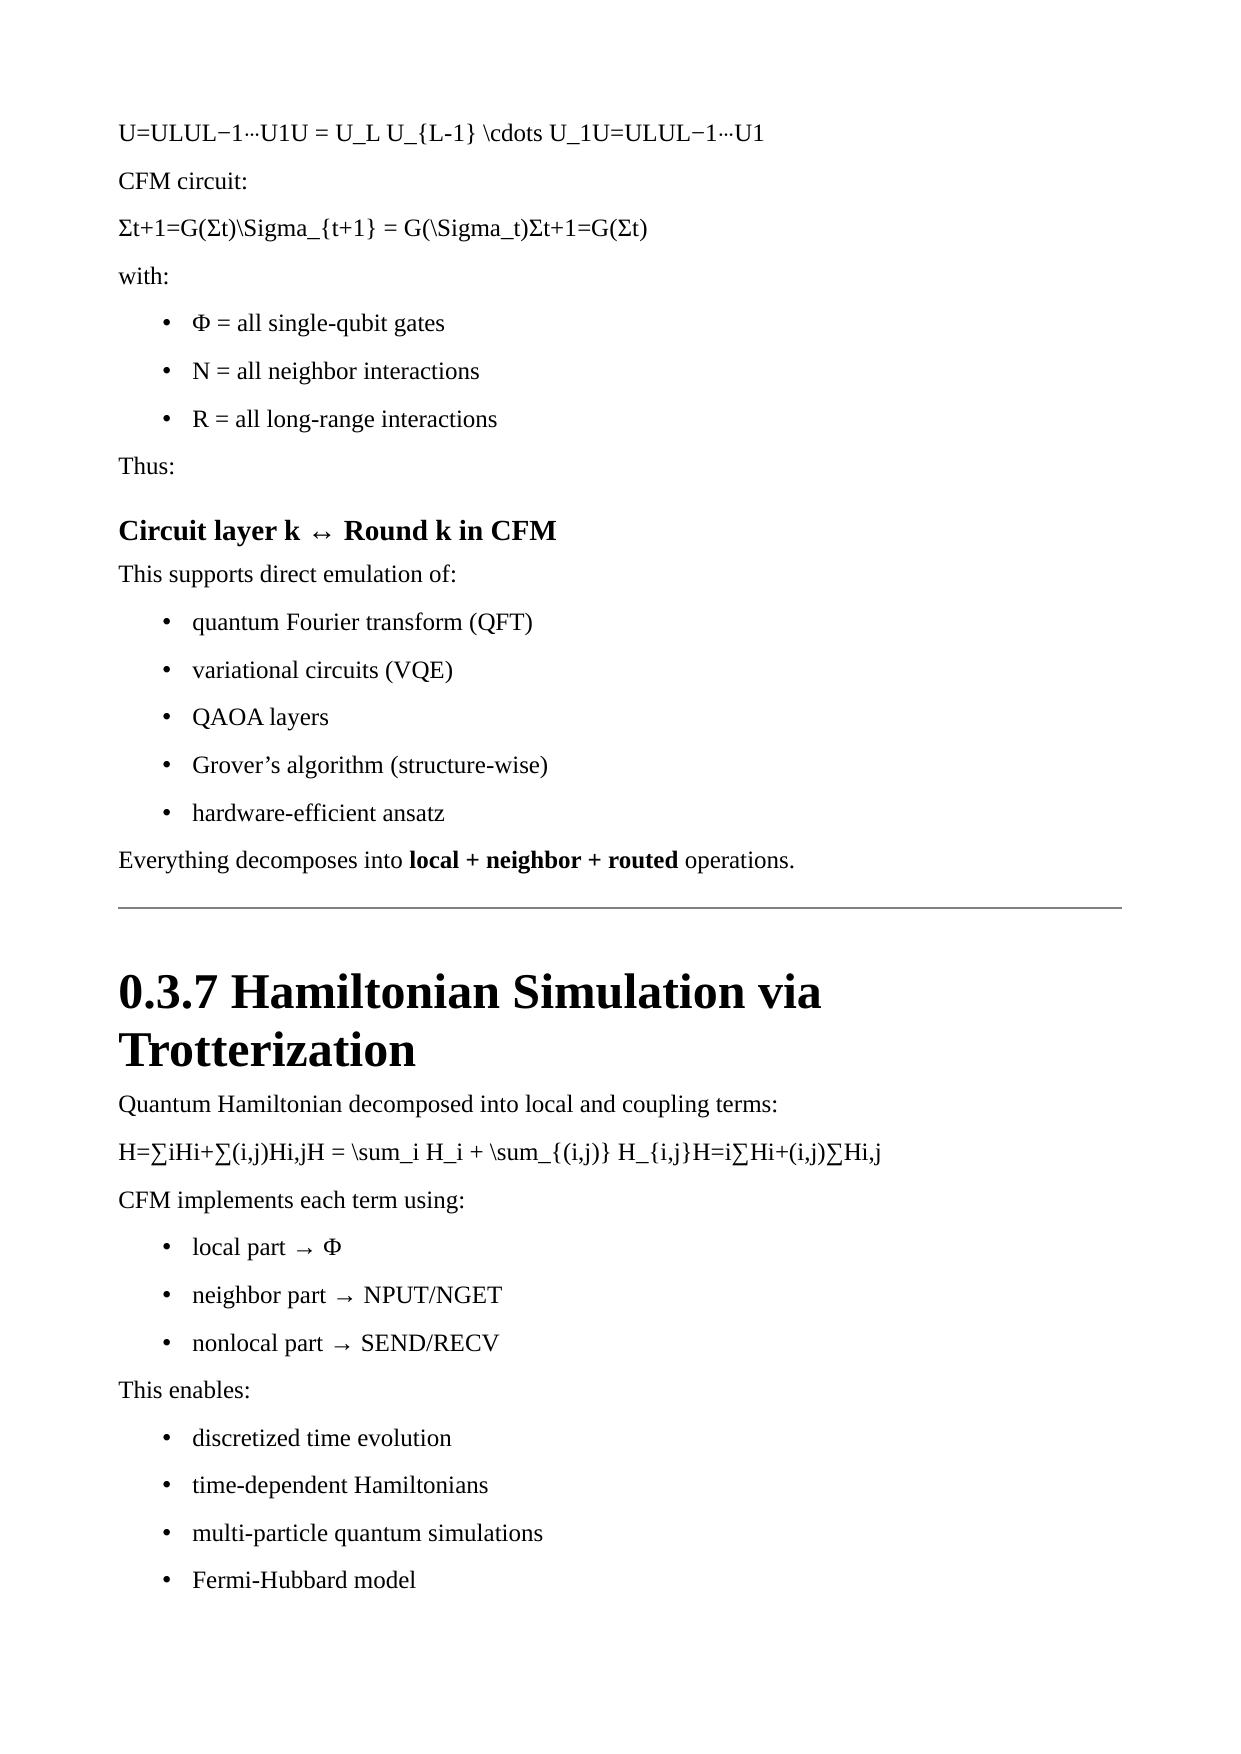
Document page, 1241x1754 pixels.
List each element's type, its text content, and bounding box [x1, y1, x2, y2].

list time-dependent Hamiltonians [162, 1470, 1122, 1499]
list Fermi-Hubbard model [162, 1566, 1122, 1594]
list multi-particle quantum simulations [162, 1518, 1122, 1547]
text This supports direct emulation of: [118, 559, 1122, 588]
text Thus: [118, 451, 1122, 480]
list R = all long-range interactions [162, 404, 1122, 432]
text H=∑iHi+∑(i,j)Hi,jH = \sum_i H_i + \sum_{(i,j)} H_{i,j}H=i∑​Hi​+(i,j)∑​Hi,j​ [118, 1137, 1122, 1166]
list Grover’s algorithm (structure-wise) [162, 750, 1122, 779]
text CFM circuit: [118, 166, 1122, 194]
list nonlocal part → SEND/RECV [162, 1328, 1122, 1356]
text U=ULUL−1⋯U1U = U_L U_{L-1} \cdots U_1U=UL​UL−1​⋯U1​ [118, 118, 1122, 147]
list N = all neighbor interactions [162, 356, 1122, 385]
text CFM implements each term using: [118, 1185, 1122, 1213]
list QAOA layers [162, 702, 1122, 731]
text Σt+1=G(Σt)\Sigma_{t+1} = G(\Sigma_t)Σt+1​=G(Σt​) [118, 213, 1122, 242]
list hardware-efficient ansatz [162, 798, 1122, 826]
list local part → Φ [162, 1232, 1122, 1261]
text Quantum Hamiltonian decomposed into local and coupling terms: [118, 1089, 1122, 1118]
text This enables: [118, 1375, 1122, 1404]
subtitle Circuit layer k ↔ Round k in CFM [118, 513, 1122, 547]
list variational circuits (VQE) [162, 655, 1122, 683]
text with: [118, 261, 1122, 290]
text Everything decomposes into local + neighbor + routed operations. [118, 845, 1122, 874]
list Φ = all single-qubit gates [162, 308, 1122, 337]
list neighbor part → NPUT/NGET [162, 1280, 1122, 1309]
list quantum Fourier transform (QFT) [162, 607, 1122, 636]
list discretized time evolution [162, 1423, 1122, 1452]
subtitle 0.3.7 Hamiltonian Simulation via Trotterization [118, 962, 1122, 1077]
